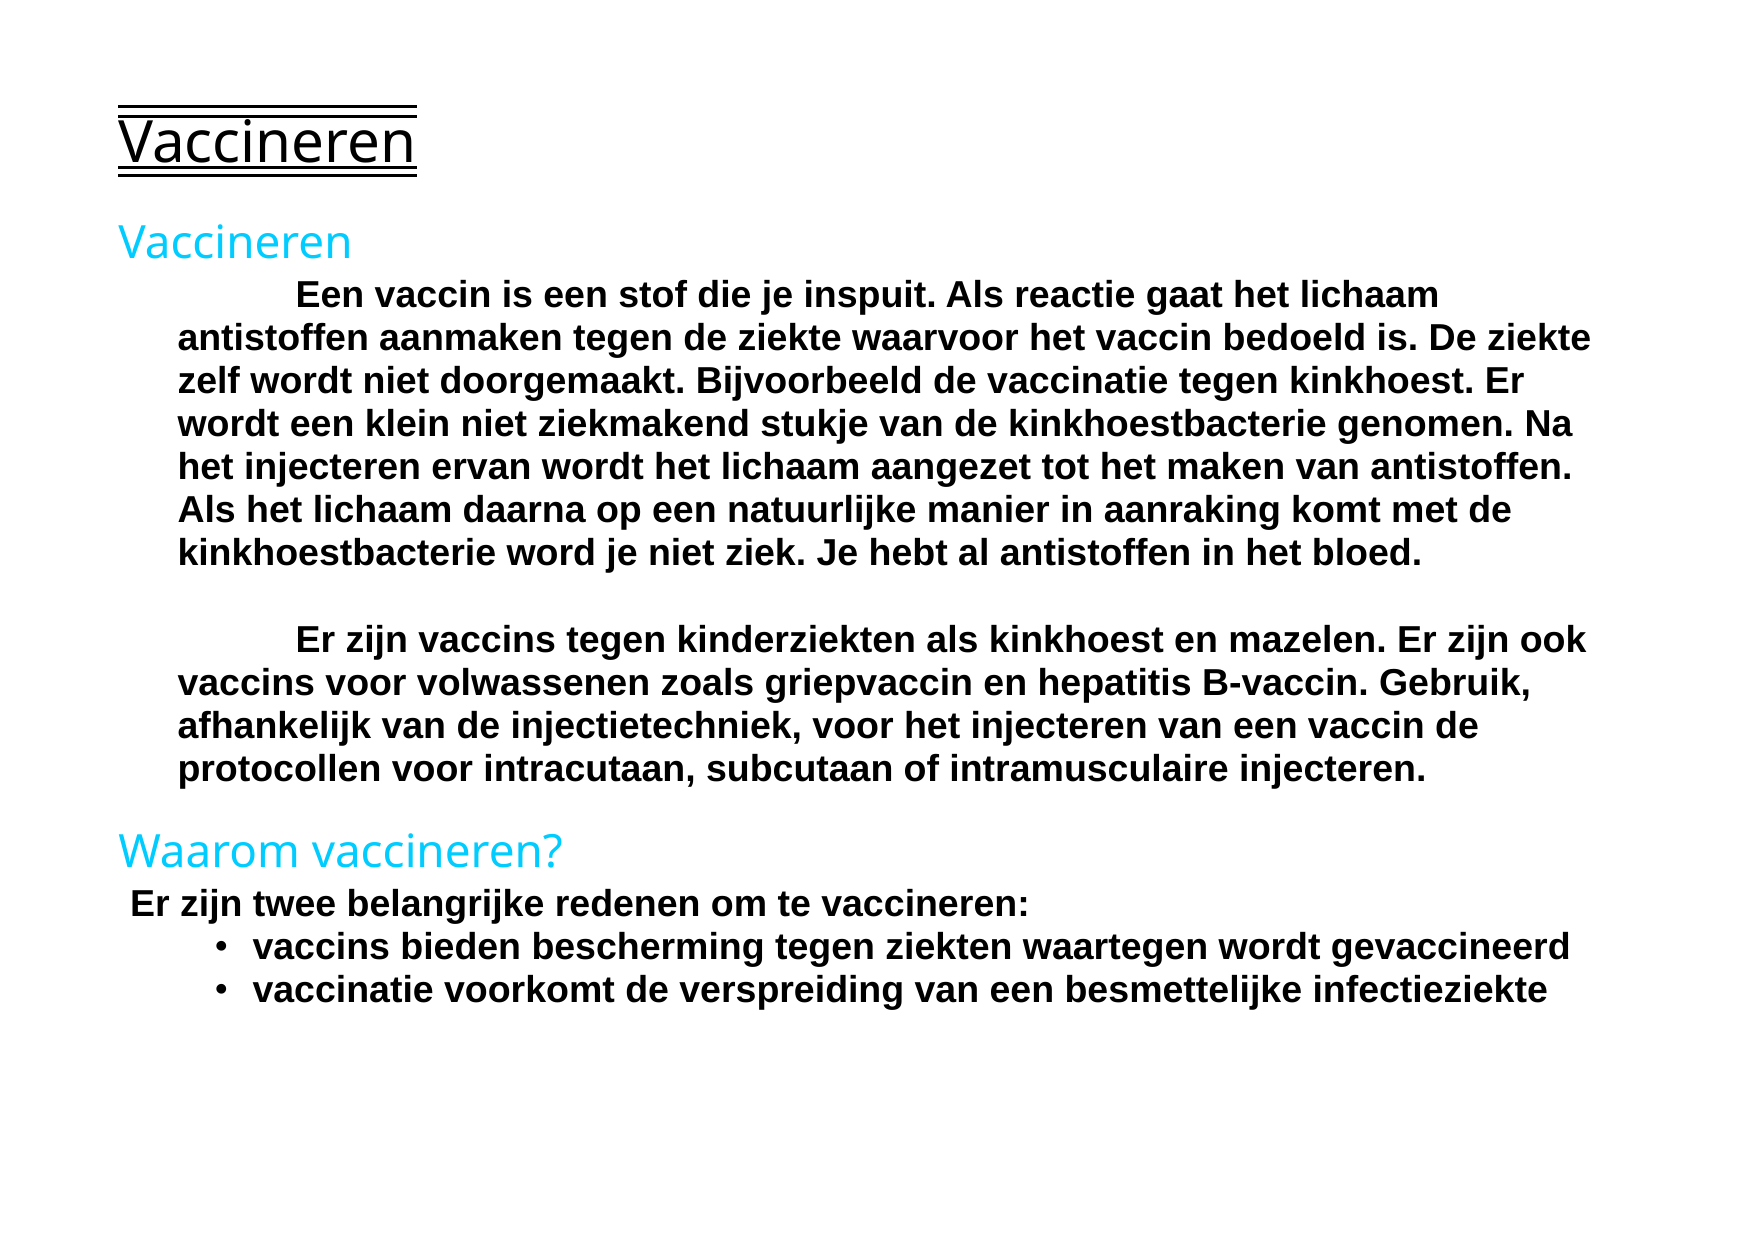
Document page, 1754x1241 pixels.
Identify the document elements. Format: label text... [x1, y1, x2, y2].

title Vaccineren [118, 100, 1636, 180]
subtitle Vaccineren [118, 209, 1636, 272]
subtitle Een vaccin is een stof die je inspuit. Als reactie gaat het lichaam antistoffen aanmaken tegen de ziekte waarvoor het vaccin bedoeld is. De ziekte zelf wordt niet doorgemaakt. Bijvoorbeeld de vaccinatie tegen kinkhoest. Er wordt een klein niet ziekmakend stukje van de kinkhoestbacterie genomen. Na het injecteren ervan wordt het lichaam aangezet tot het maken van antistoffen. Als het lichaam daarna op een natuurlijke manier in aanraking komt met de kinkhoestbacterie word je niet ziek. Je hebt al antistoffen in het bloed. [177, 272, 1636, 574]
subtitle Waarom vaccineren? [118, 819, 1636, 881]
subtitle vaccins bieden bescherming tegen ziekten waartegen wordt gevaccineerd [215, 924, 1636, 967]
subtitle Er zijn vaccins tegen kinderziekten als kinkhoest en mazelen. Er zijn ook vaccins voor volwassenen zoals griepvaccin en hepatitis B-vaccin. Gebruik, afhankelijk van de injectietechniek, voor het injecteren van een vaccin de protocollen voor intracutaan, subcutaan of intramusculaire injecteren. [177, 617, 1636, 789]
subtitle Er zijn twee belangrijke redenen om te vaccineren: [130, 881, 1636, 924]
subtitle vaccinatie voorkomt de verspreiding van een besmettelijke infectieziekte [215, 967, 1636, 1011]
